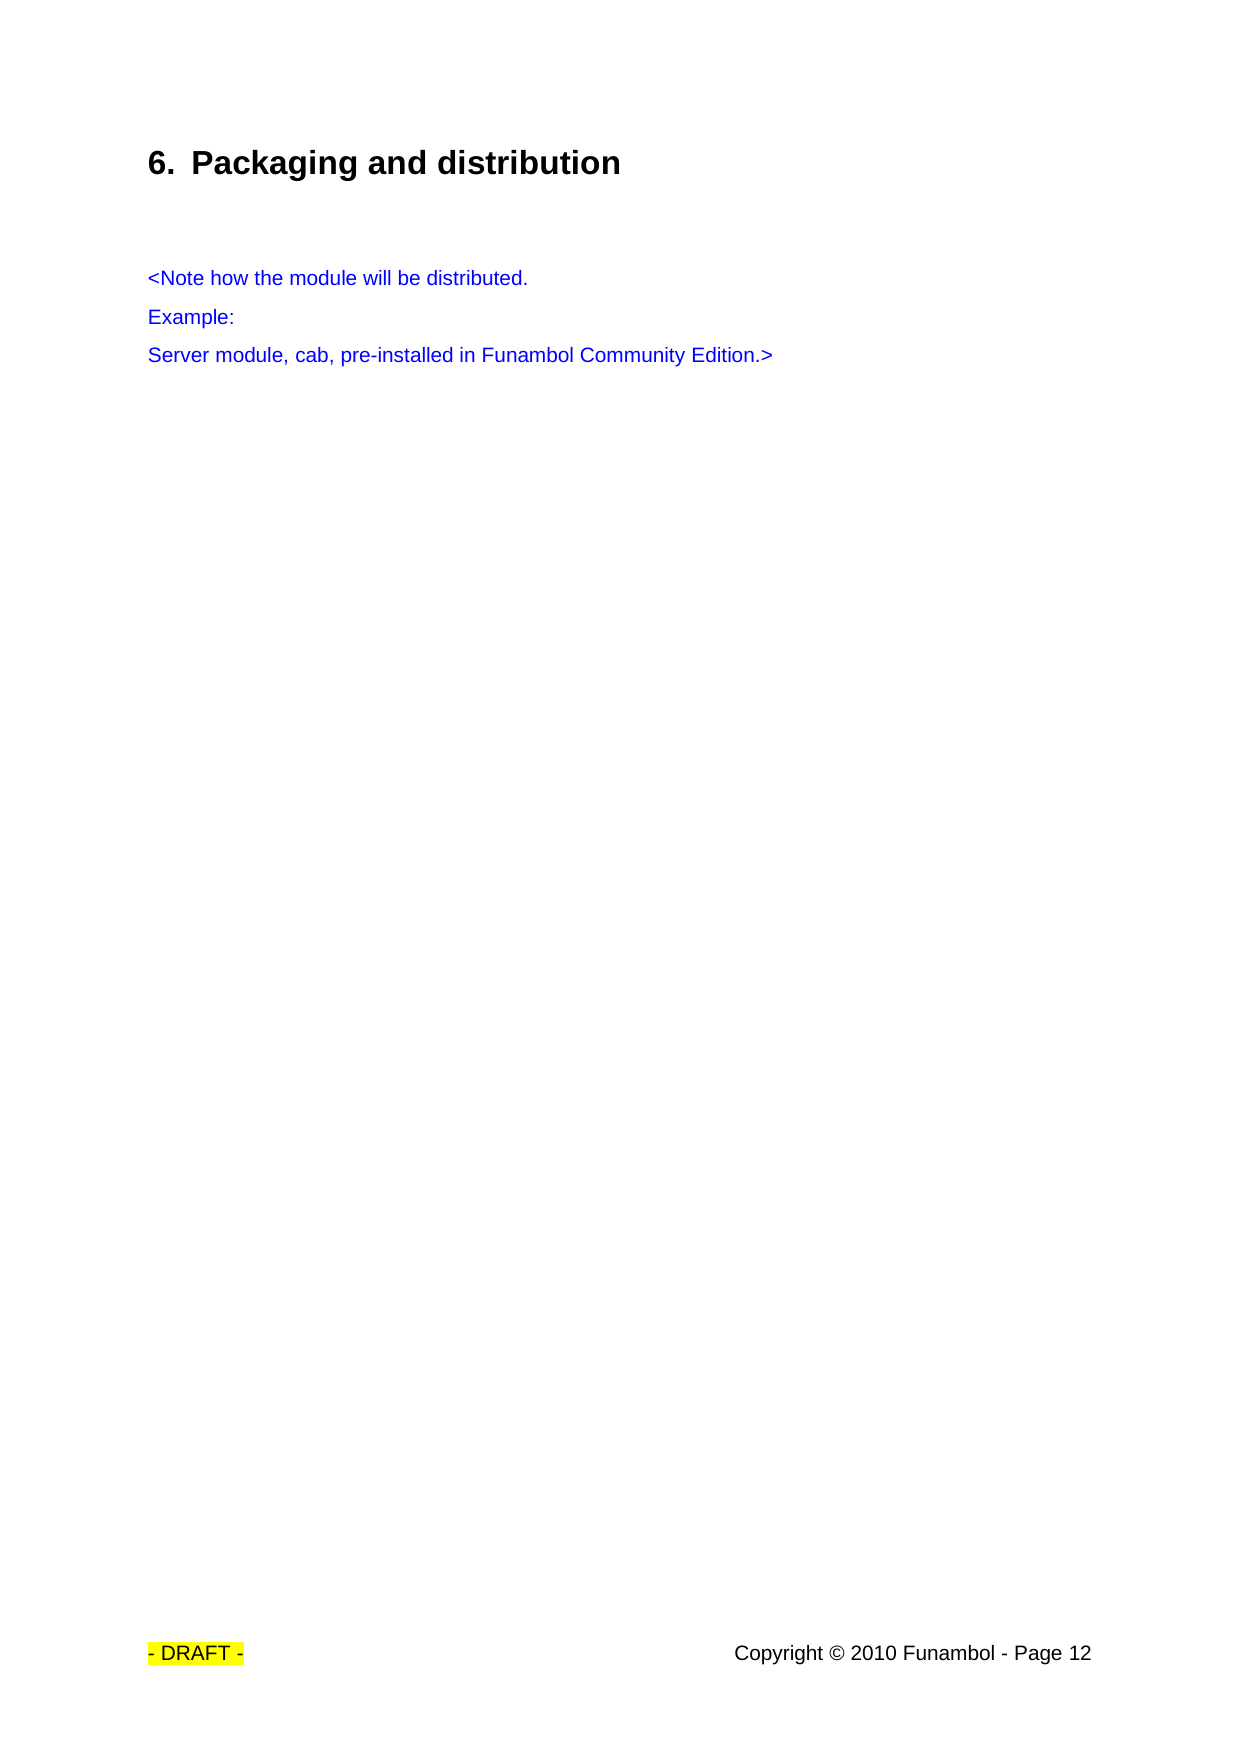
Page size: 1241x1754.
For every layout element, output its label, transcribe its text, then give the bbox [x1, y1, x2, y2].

text Example: [148, 305, 1093, 329]
text <Note how the module will be distributed. [148, 267, 1093, 290]
text Server module, cab, pre-installed in Funambol Community Edition.> [148, 344, 1093, 367]
subtitle Packaging and distribution [148, 144, 1093, 181]
